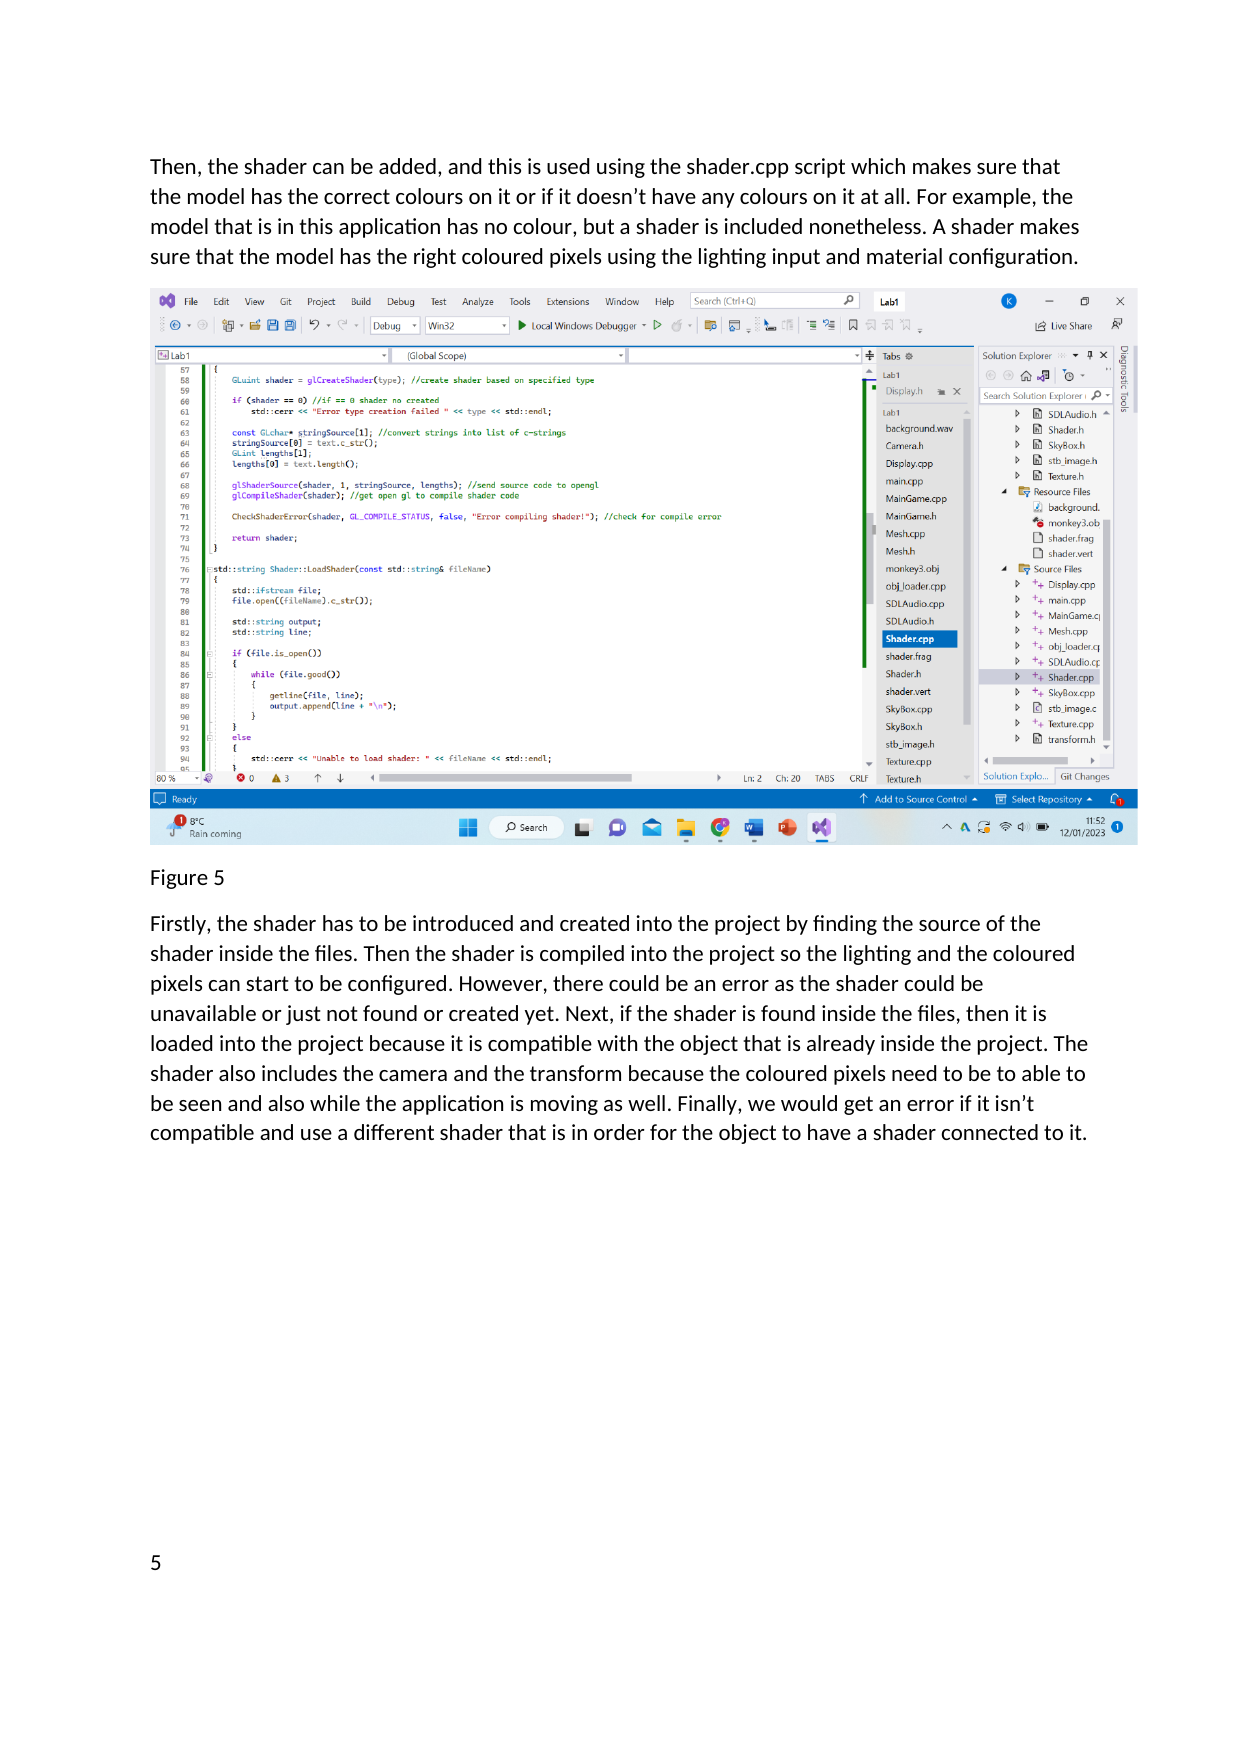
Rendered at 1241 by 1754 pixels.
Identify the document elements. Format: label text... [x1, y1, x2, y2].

text Firstly, the shader has to be introduced and created into the project by finding the source of the shader inside the files. Then the shader is compiled into the project so the lighting and the coloured pixels can start to be configured. However, there could be an error as the shader could be unavailable or just not found or created yet. Next, if the shader is found inside the files, then it is loaded into the project because it is compatible with the object that is already inside the project. The shader also includes the camera and the transform because the coloured pixels need to be to able to be seen and also while the application is moving as well. Finally, we would get an error if it isn’t compatible and use a different shader that is in order for the object to have a shader connected to it. [150, 909, 1090, 1147]
text Then, the shader can be added, and this is used using the shader.cpp script which makes sure that the model has the correct colours on it or if it doesn’t have any colours on it at all. For example, the model that is in this application has no colour, but a shader is included nonetheless. A shader makes sure that the model has the right coloured pixels using the lighting input and material configuration. [150, 152, 1090, 270]
text Figure 5 [150, 863, 1090, 891]
text 5 [150, 1548, 1090, 1576]
